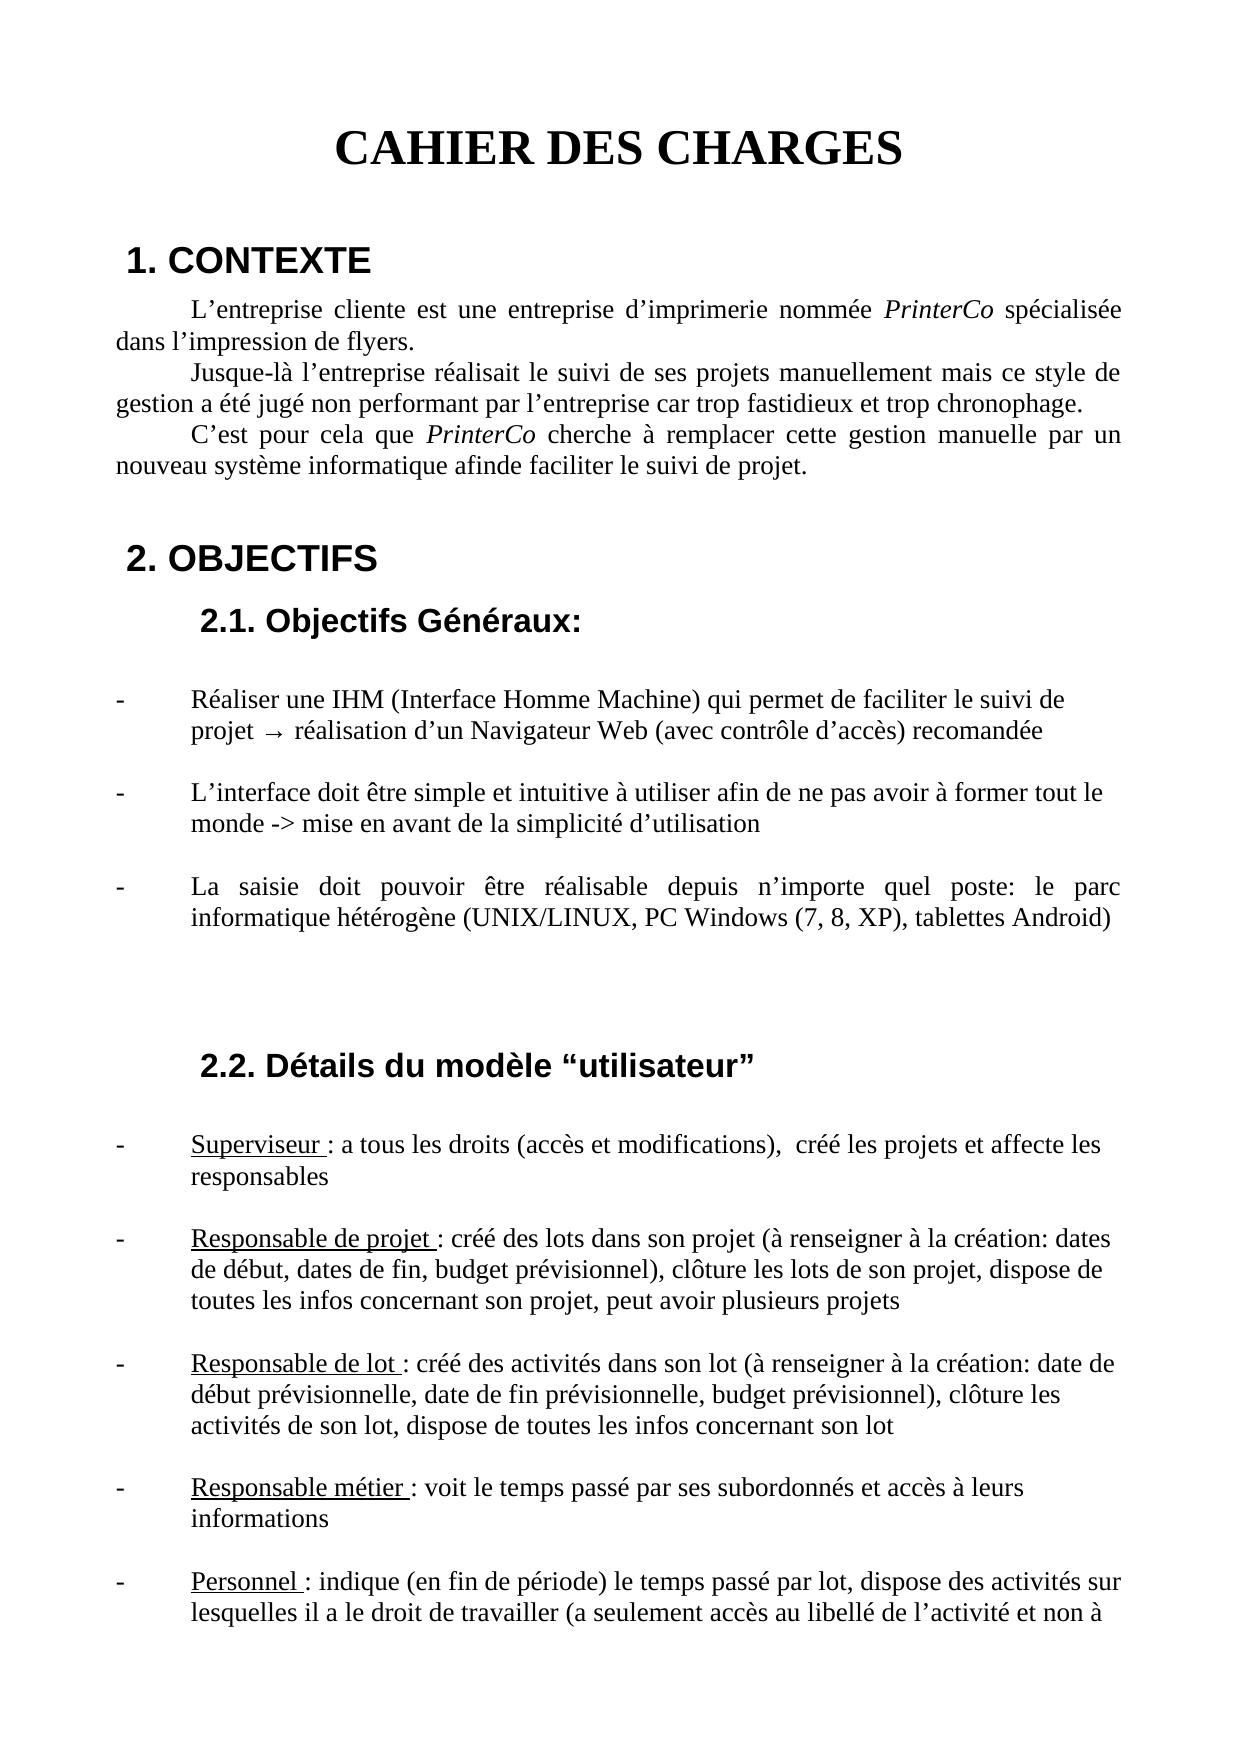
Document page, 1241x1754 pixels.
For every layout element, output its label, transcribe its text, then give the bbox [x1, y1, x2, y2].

subtitle OBJECTIFS [116, 537, 1122, 580]
subtitle Détails du modèle “utilisateur” [191, 1046, 1122, 1085]
text L’entreprise cliente est une entreprise d’imprimerie nommée PrinterCo spécialisée dans l’impression de flyers. [116, 294, 1122, 356]
list L’interface doit être simple et intuitive à utiliser afin de ne pas avoir à former tout le monde -> mise en avant de la simplicité d’utilisation [116, 776, 1122, 839]
list La saisie doit pouvoir être réalisable depuis n’importe quel poste: le parc informatique hétérogène (UNIX/LINUX, PC Windows (7, 8, XP), tablettes Android) [116, 870, 1122, 932]
list Superviseur : a tous les droits (accès et modifications), créé les projets et affecte les responsables [116, 1129, 1122, 1191]
text C’est pour cela que PrinterCo cherche à remplacer cette gestion manuelle par un nouveau système informatique afinde faciliter le suivi de projet. [116, 418, 1122, 481]
list Responsable de projet : créé des lots dans son projet (à renseigner à la création: dates de début, dates de fin, budget prévisionnel), clôture les lots de son projet, dispose de toutes les infos concernant son projet, peut avoir plusieurs projets [116, 1222, 1122, 1316]
subtitle CAHIER DES CHARGES [116, 118, 1122, 182]
list Réaliser une IHM (Interface Homme Machine) qui permet de faciliter le suivi de projet → réalisation d’un Navigateur Web (avec contrôle d’accès) recomandée [116, 683, 1122, 745]
list Responsable métier : voit le temps passé par ses subordonnés et accès à leurs informations [116, 1471, 1122, 1533]
subtitle Objectifs Généraux: [191, 601, 1122, 639]
list Responsable de lot : créé des activités dans son lot (à renseigner à la création: date de début prévisionnelle, date de fin prévisionnelle, budget prévisionnel), clôture les activités de son lot, dispose de toutes les infos concernant son lot [116, 1347, 1122, 1440]
text Jusque-là l’entreprise réalisait le suivi de ses projets manuellement mais ce style de gestion a été jugé non performant par l’entreprise car trop fastidieux et trop chronophage. [116, 356, 1122, 418]
subtitle CONTEXTE [116, 238, 1122, 281]
list Personnel : indique (en fin de période) le temps passé par lot, dispose des activités sur lesquelles il a le droit de travailler (a seulement accès au libellé de l’activité et non à [116, 1565, 1122, 1627]
